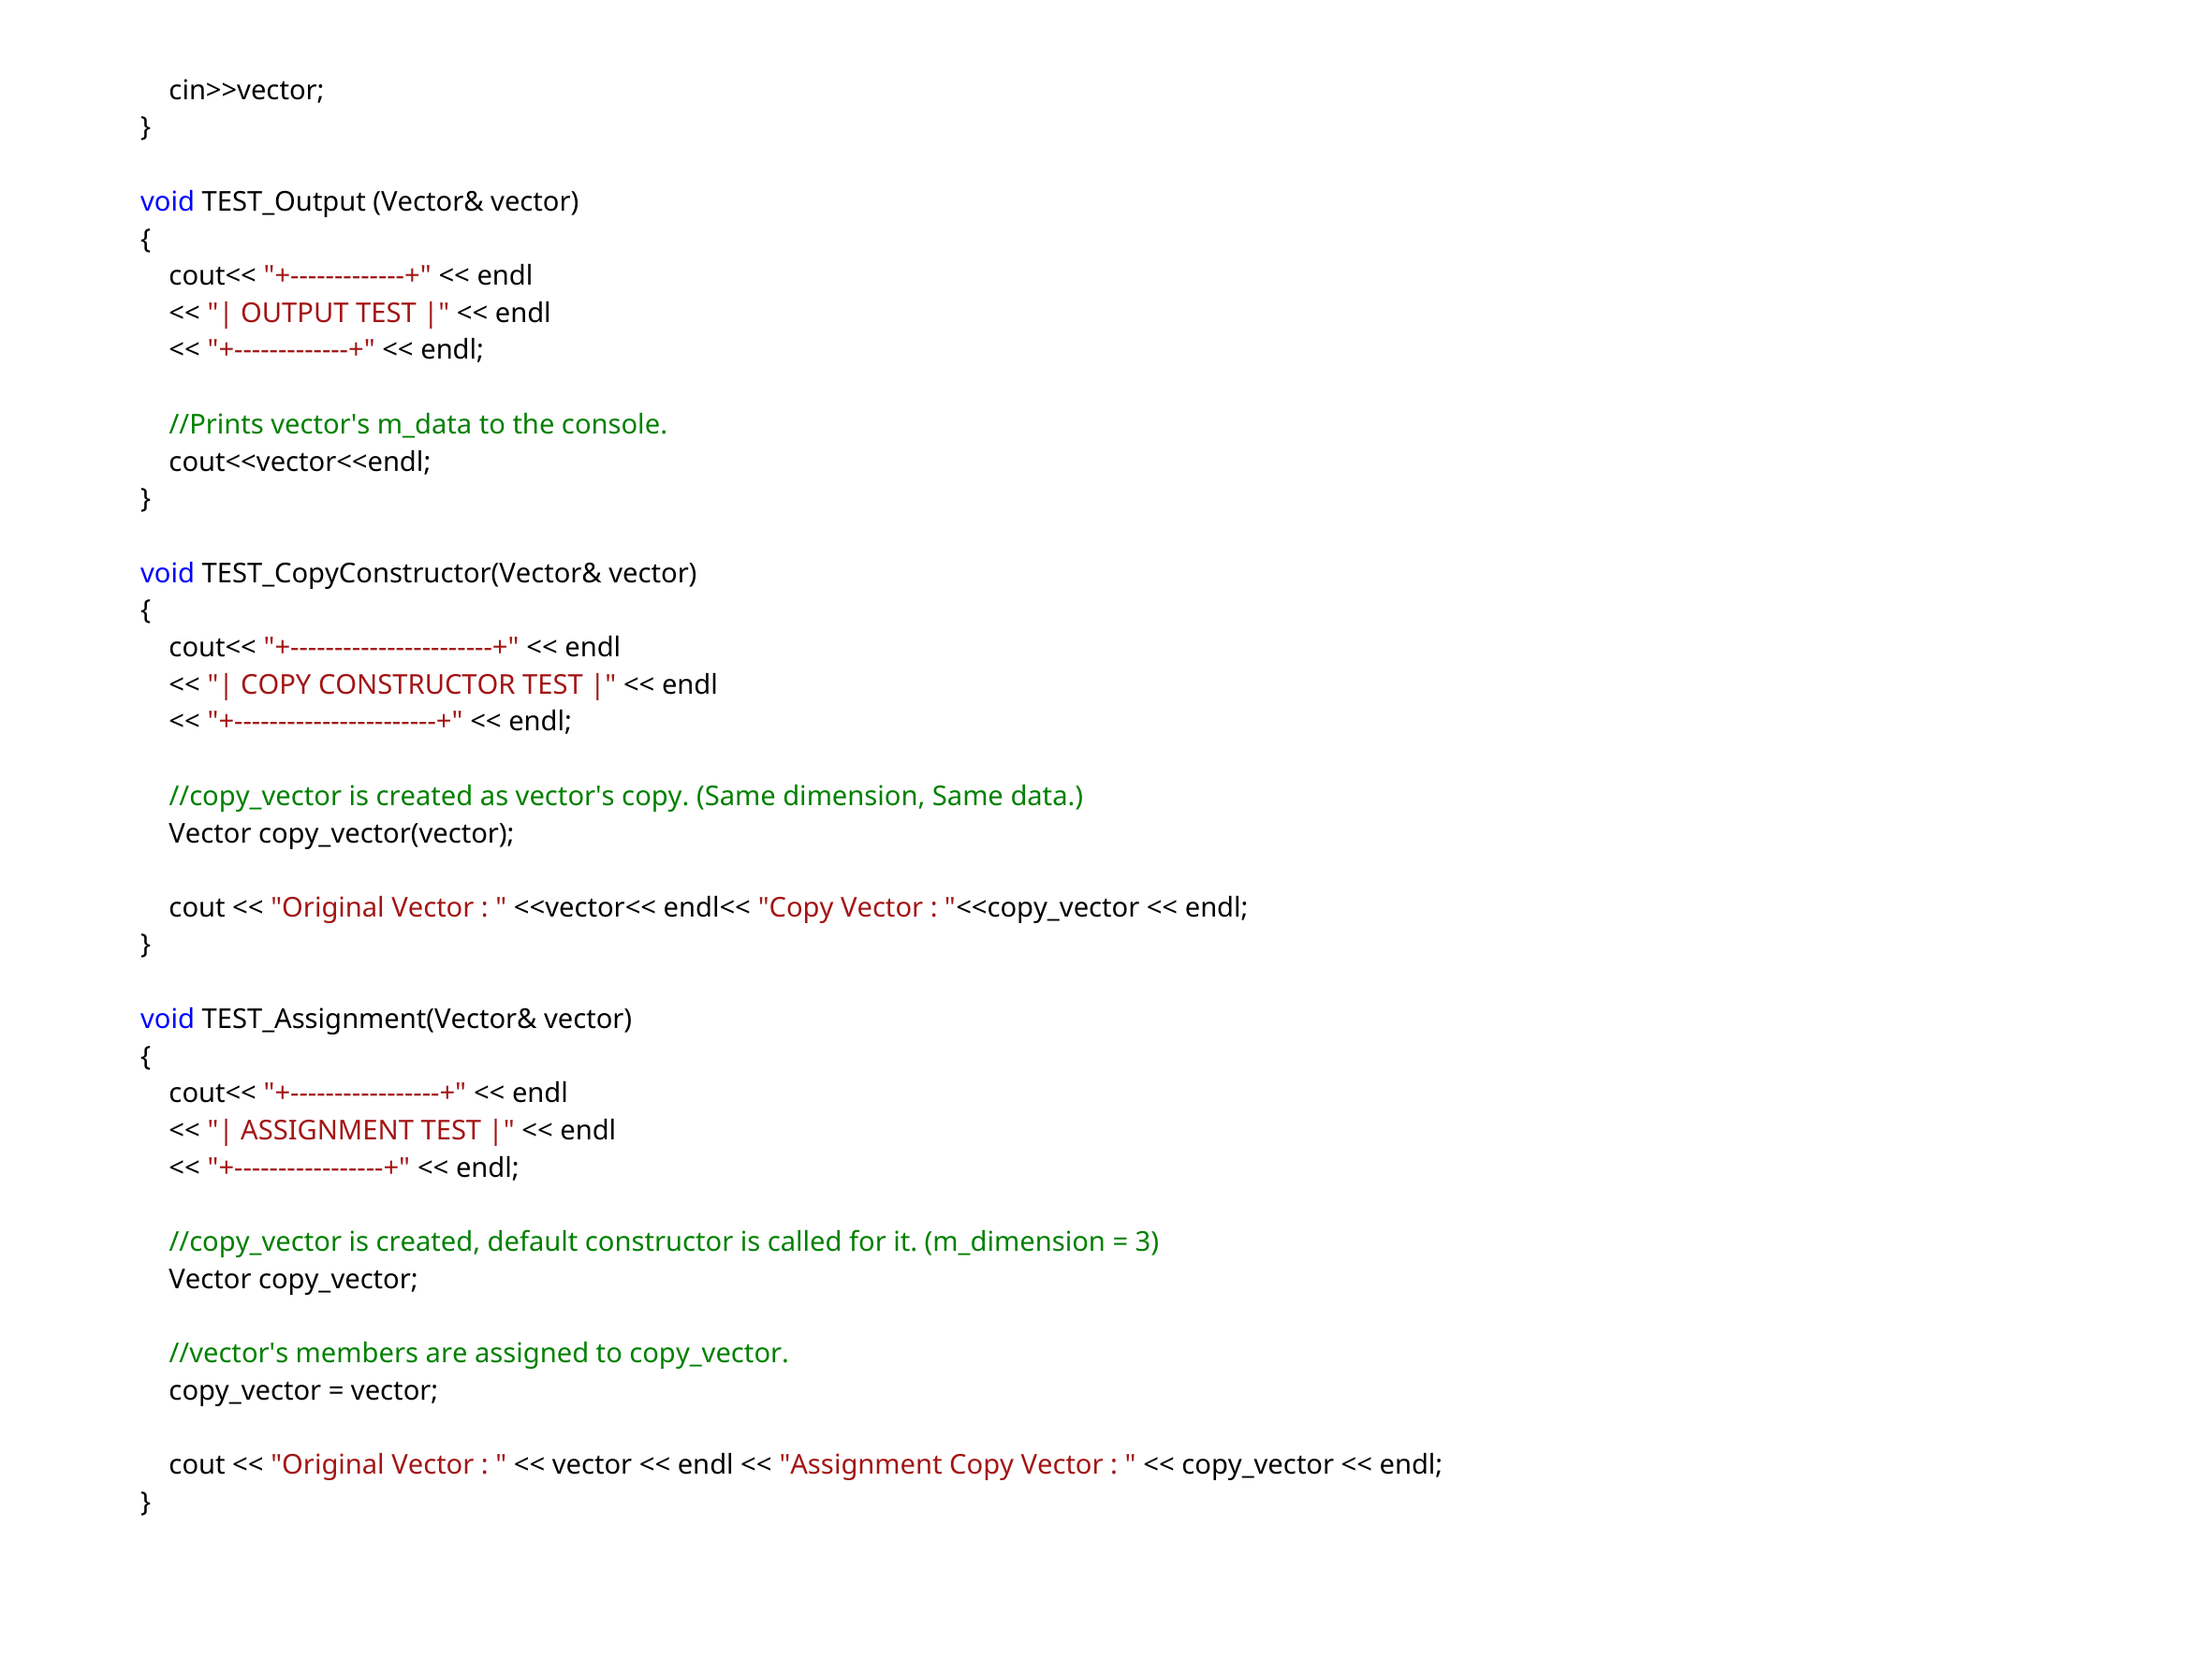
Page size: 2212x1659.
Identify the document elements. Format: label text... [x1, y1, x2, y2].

text cout << "Original Vector : " << vector << endl << "Assignment Copy Vector : " << copy_vector << endl; [140, 1445, 2071, 1482]
text cout<< "+-----------------+" << endl [140, 1074, 2071, 1110]
text void TEST_CopyConstructor(Vector& vector) [140, 553, 2071, 591]
text { [140, 1036, 2071, 1074]
text << "+-------------+" << endl; [140, 330, 2071, 367]
text << "| COPY CONSTRUCTOR TEST |" << endl [140, 665, 2071, 702]
text Vector copy_vector; [140, 1259, 2071, 1297]
text << "+-----------------+" << endl; [140, 1148, 2071, 1185]
text { [140, 219, 2071, 256]
text void TEST_Output (Vector& vector) [140, 182, 2071, 219]
text << "| ASSIGNMENT TEST |" << endl [140, 1110, 2071, 1148]
text } [140, 1482, 2071, 1520]
text //Prints vector's m_data to the console. [140, 404, 2071, 442]
text //copy_vector is created as vector's copy. (Same dimension, Same data.) [140, 776, 2071, 814]
text cout<<vector<<endl; [140, 442, 2071, 479]
text } [140, 479, 2071, 516]
text void TEST_Assignment(Vector& vector) [140, 999, 2071, 1036]
text << "+-----------------------+" << endl; [140, 702, 2071, 739]
text //vector's members are assigned to copy_vector. [140, 1333, 2071, 1371]
text } [140, 925, 2071, 962]
text } [140, 108, 2071, 144]
text Vector copy_vector(vector); [140, 814, 2071, 850]
text cout<< "+-----------------------+" << endl [140, 627, 2071, 665]
text << "| OUTPUT TEST |" << endl [140, 293, 2071, 330]
text cout<< "+-------------+" << endl [140, 256, 2071, 293]
text //copy_vector is created, default constructor is called for it. (m_dimension = 3) [140, 1222, 2071, 1259]
text cout << "Original Vector : " <<vector<< endl<< "Copy Vector : "<<copy_vector << endl; [140, 888, 2071, 925]
text copy_vector = vector; [140, 1371, 2071, 1408]
text cin>>vector; [140, 70, 2071, 108]
text { [140, 591, 2071, 627]
